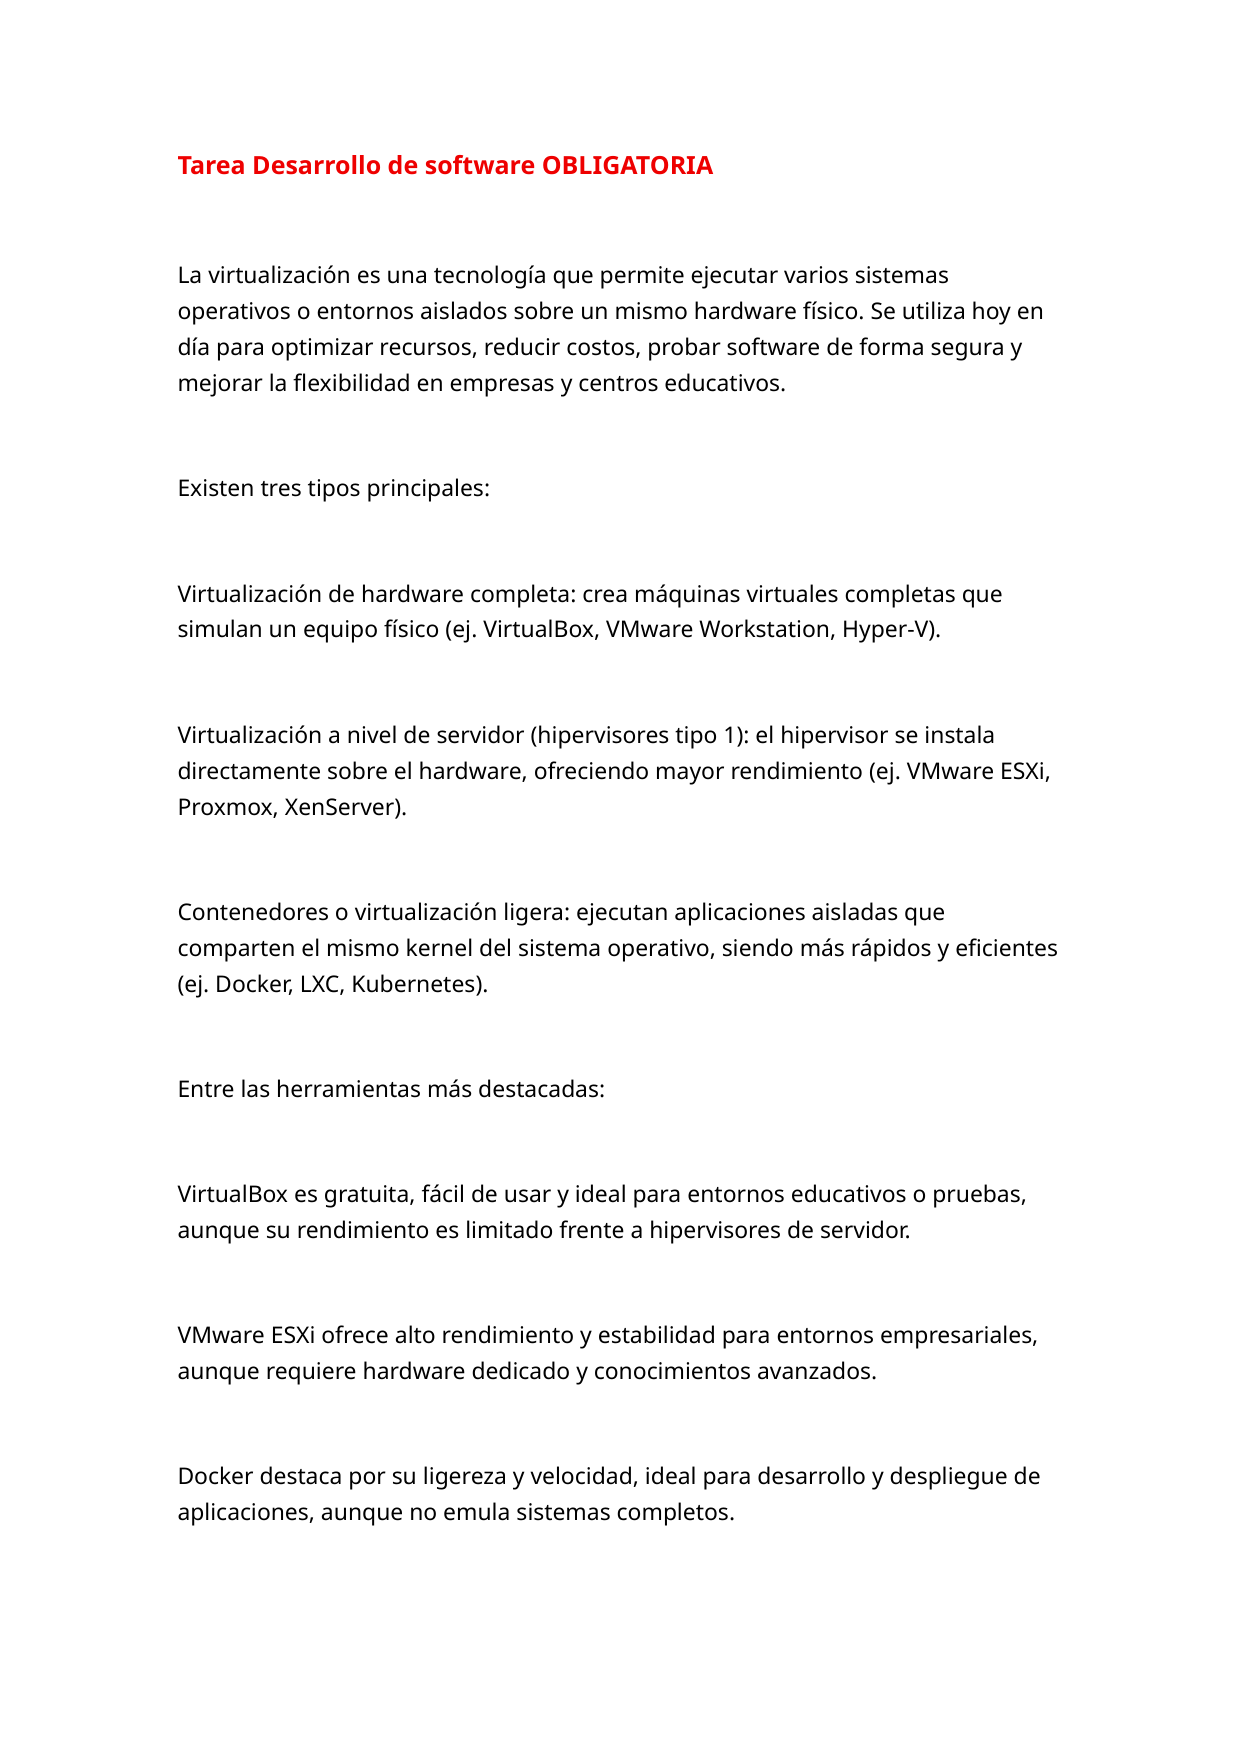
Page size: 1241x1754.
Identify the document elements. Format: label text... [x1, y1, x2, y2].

text VMware ESXi ofrece alto rendimiento y estabilidad para entornos empresariales, aunque requiere hardware dedicado y conocimientos avanzados. [177, 1319, 1063, 1386]
text Virtualización a nivel de servidor (hipervisores tipo 1): el hipervisor se instala directamente sobre el hardware, ofreciendo mayor rendimiento (ej. VMware ESXi, Proxmox, XenServer). [177, 719, 1063, 822]
text Tarea Desarrollo de software OBLIGATORIA [177, 148, 1063, 182]
text Virtualización de hardware completa: crea máquinas virtuales completas que simulan un equipo físico (ej. VirtualBox, VMware Workstation, Hyper-V). [177, 577, 1063, 645]
text Entre las herramientas más destacadas: [177, 1073, 1063, 1104]
text VirtualBox es gratuita, fácil de usar y ideal para entornos educativos o pruebas, aunque su rendimiento es limitado frente a hipervisores de servidor. [177, 1178, 1063, 1245]
text Contenedores o virtualización ligera: ejecutan aplicaciones aisladas que comparten el mismo kernel del sistema operativo, siendo más rápidos y eficientes (ej. Docker, LXC, Kubernetes). [177, 896, 1063, 999]
text Existen tres tipos principales: [177, 472, 1063, 503]
text La virtualización es una tecnología que permite ejecutar varios sistemas operativos o entornos aislados sobre un mismo hardware físico. Se utiliza hoy en día para optimizar recursos, reducir costos, probar software de forma segura y mejorar la flexibilidad en empresas y centros educativos. [177, 259, 1063, 398]
text Docker destaca por su ligereza y velocidad, ideal para desarrollo y despliegue de aplicaciones, aunque no emula sistemas completos. [177, 1460, 1063, 1527]
